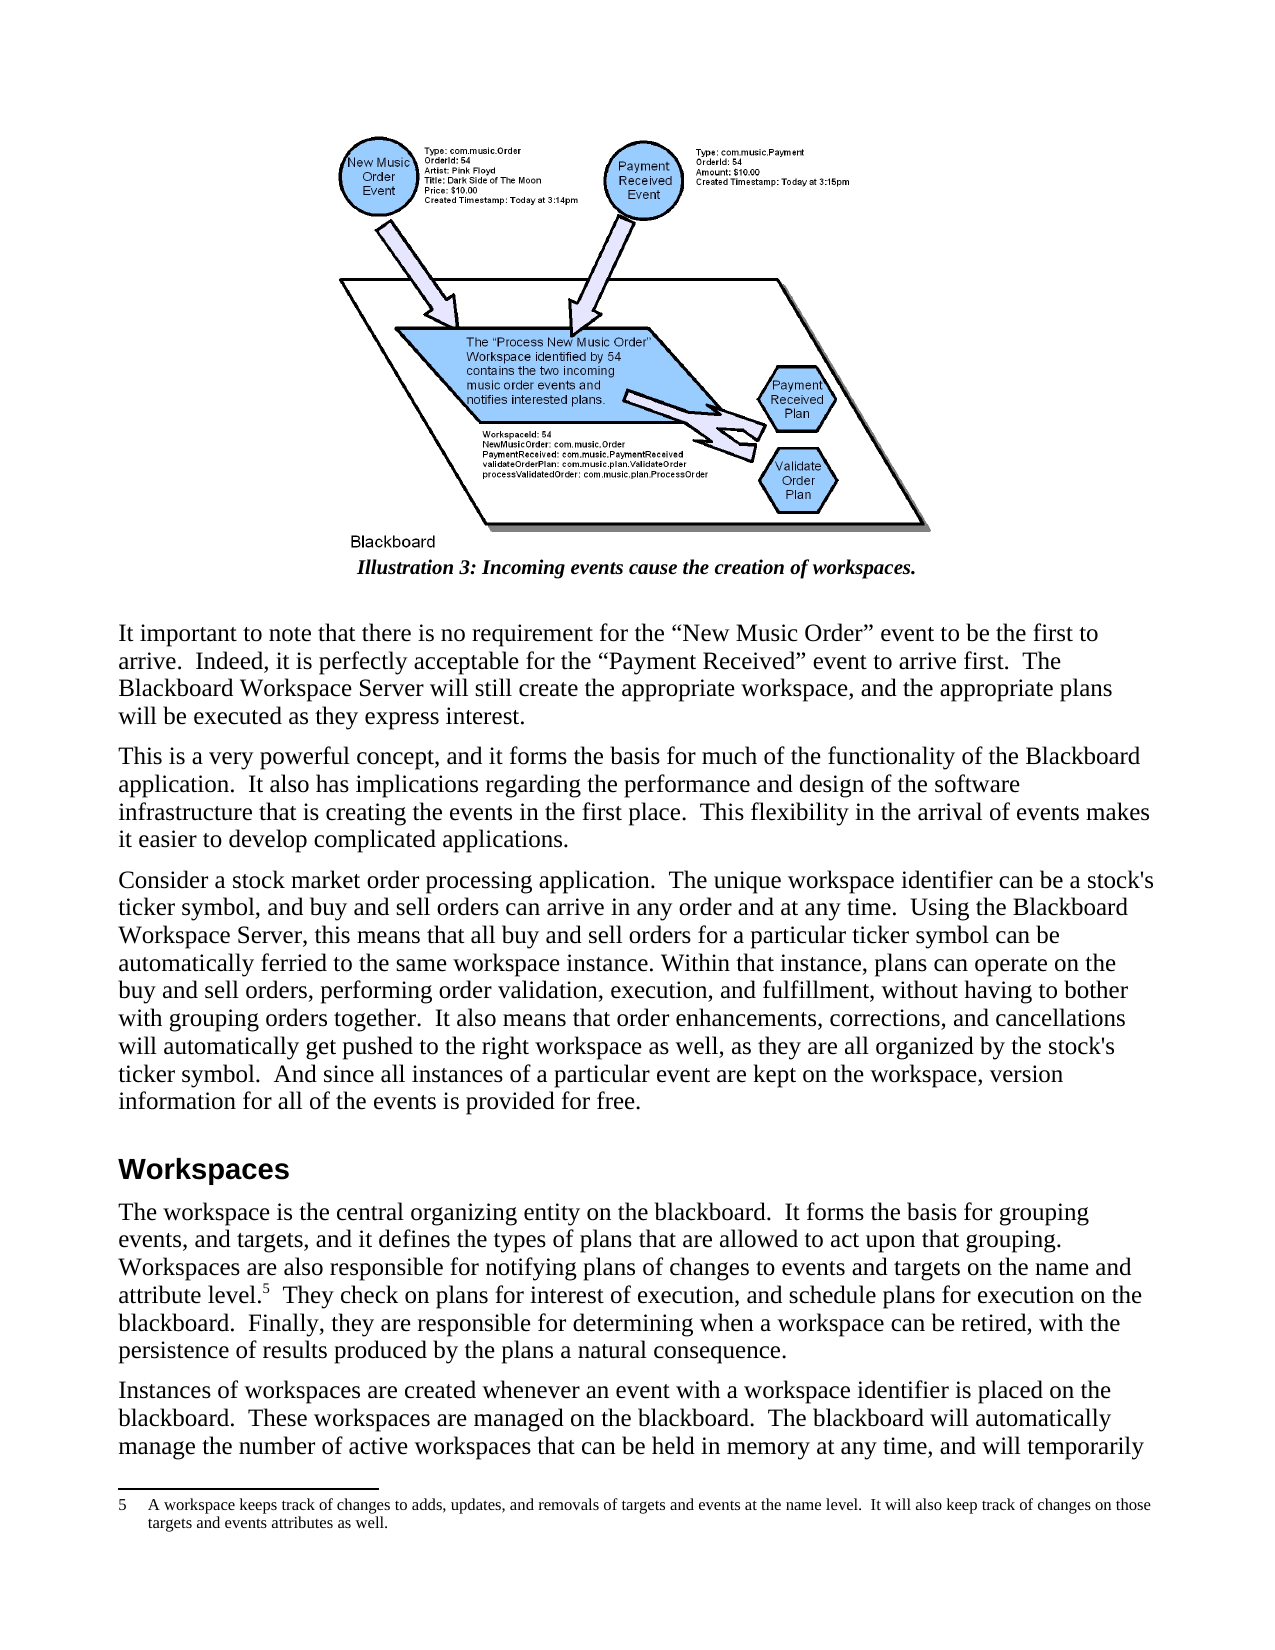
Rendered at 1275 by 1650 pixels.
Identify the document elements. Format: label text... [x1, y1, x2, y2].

text Instances of workspaces are created whenever an event with a workspace identifier is placed on the blackboard. These workspaces are managed on the blackboard. The blackboard will automatically manage the number of active workspaces that can be held in memory at any time, and will temporarily [118, 1377, 1157, 1460]
text This is a very powerful concept, and it forms the basis for much of the functionality of the Blackboard application. It also has implications regarding the performance and design of the software infrastructure that is creating the events in the first place. This flexibility in the arrival of events makes it easier to develop complicated applications. [118, 742, 1157, 853]
text Consider a stock market order processing application. The unique workspace identifier can be a stock's ticker symbol, and buy and sell orders can arrive in any order and at any time. Using the Blackboard Workspace Server, this means that all buy and sell orders for a particular ticker symbol can be automatically ferried to the same workspace instance. Within that instance, plans can operate on the buy and sell orders, performing order validation, execution, and fulfillment, without having to bother with grouping orders together. It also means that order enhancements, corrections, and cancellations will automatically get pushed to the right workspace as well, as they are all organized by the stock's ticker symbol. And since all instances of a particular event are kept on the workspace, version information for all of the events is provided for free. [118, 866, 1157, 1115]
text The workspace is the central organizing entity on the blackboard. It forms the basis for grouping events, and targets, and it defines the types of plans that are allowed to act upon that grouping. Workspaces are also responsible for notifying plans of changes to events and targets on the name and attribute level. They check on plans for interest of execution, and schedule plans for execution on the blackboard. Finally, they are responsible for determining when a workspace can be retired, with the persistence of results produced by the plans a natural consequence. [118, 1198, 1157, 1364]
subtitle Workspaces [118, 1153, 1157, 1185]
text A workspace keeps track of changes to adds, updates, and removals of targets and events at the name level. It will also keep track of changes on those targets and events attributes as well. [118, 1495, 1157, 1532]
text Illustration 3: Incoming events cause the creation of workspaces. [335, 556, 940, 579]
picture [335, 130, 941, 556]
text It important to note that there is no requirement for the “New Music Order” event to be the first to arrive. Indeed, it is perfectly acceptable for the “Payment Received” event to arrive first. The Blackboard Workspace Server will still create the appropriate workspace, and the appropriate plans will be executed as they express interest. [118, 619, 1157, 730]
